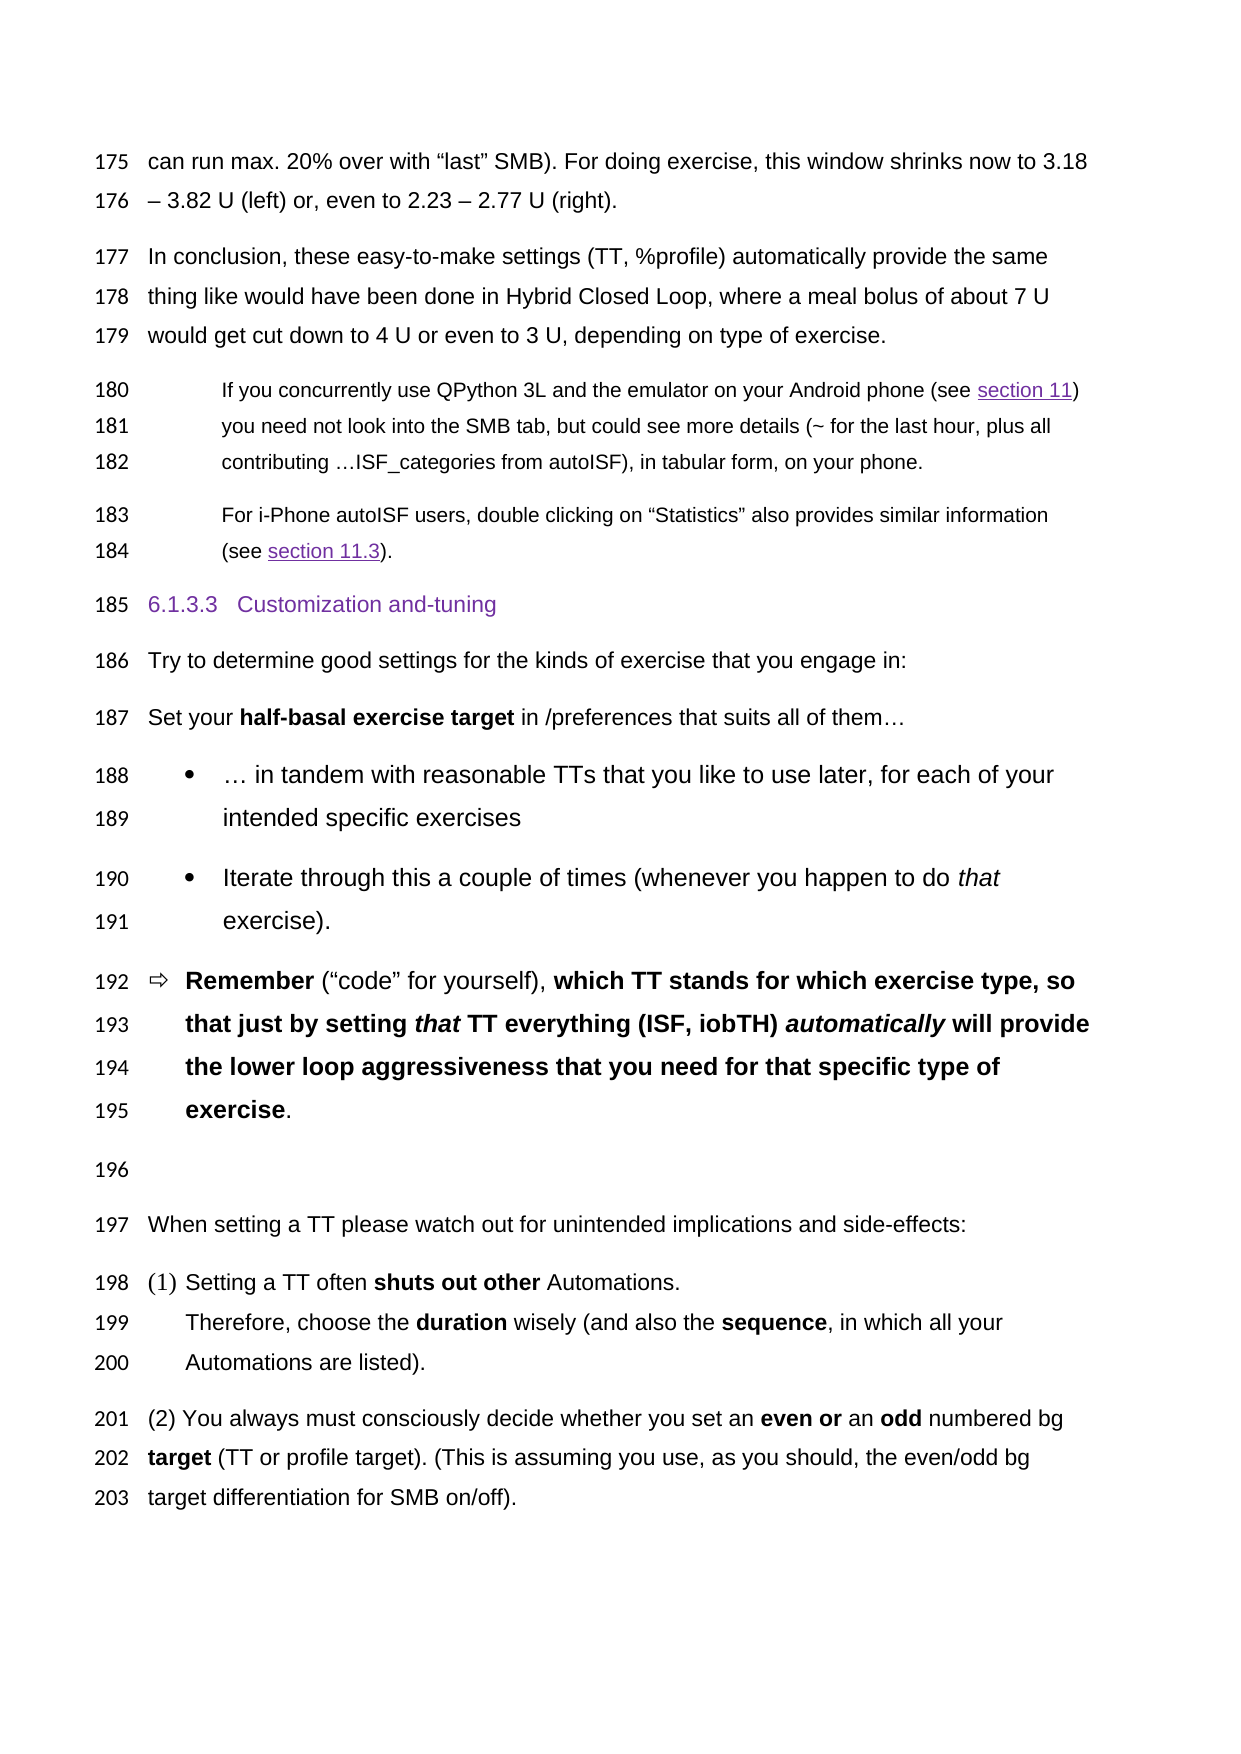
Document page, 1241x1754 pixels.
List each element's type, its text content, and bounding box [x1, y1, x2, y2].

list Remember (“code” for yourself), which TT stands for which exercise type, so that just by setting that TT everything (ISF, iobTH) automatically will provide the lower loop aggressiveness that you need for that specific type of exercise. [148, 966, 1093, 1124]
text can run max. 20% over with “last” SMB). For doing exercise, this window shrinks now to 3.18 – 3.82 U (left) or, even to 2.23 – 2.77 U (right). [148, 148, 1093, 213]
text For i-Phone autoISF users, double clicking on “Statistics” also provides similar information (see section 11.3). [221, 503, 1093, 563]
list Iterate through this a couple of times (whenever you happen to do that exercise). [185, 863, 1093, 935]
text (2) You always must consciously decide whether you set an even or an odd numbered bg target (TT or profile target). (This is assuming you use, as you should, the even/odd bg target differentiation for SMB on/off). [148, 1405, 1093, 1510]
text Set your half-basal exercise target in /preferences that suits all of them… [148, 704, 1093, 730]
text Try to determine good settings for the kinds of exercise that you engage in: [148, 647, 1093, 674]
text In conclusion, these easy-to-make settings (TT, %profile) automatically provide the same thing like would have been done in Hybrid Closed Loop, where a meal bolus of about 7 U would get cut down to 4 U or even to 3 U, depending on type of exercise. [148, 243, 1093, 348]
list Setting a TT often shuts out other Automations. Therefore, choose the duration wisely (and also the sequence, in which all your Automations are listed). [148, 1267, 1093, 1375]
text When setting a TT please watch out for unintended implications and side-effects: [148, 1211, 1093, 1238]
text 6.1.3.3 Customization and-tuning [148, 591, 1093, 618]
text If you concurrently use QPython 3L and the emulator on your Android phone (see section 11) you need not look into the SMB tab, but could see more details (~ for the last hour, plus all contributing …ISF_categories from autoISF), in tabular form, on your phone. [221, 378, 1093, 474]
list … in tandem with reasonable TTs that you like to use later, for each of your intended specific exercises [185, 760, 1093, 832]
